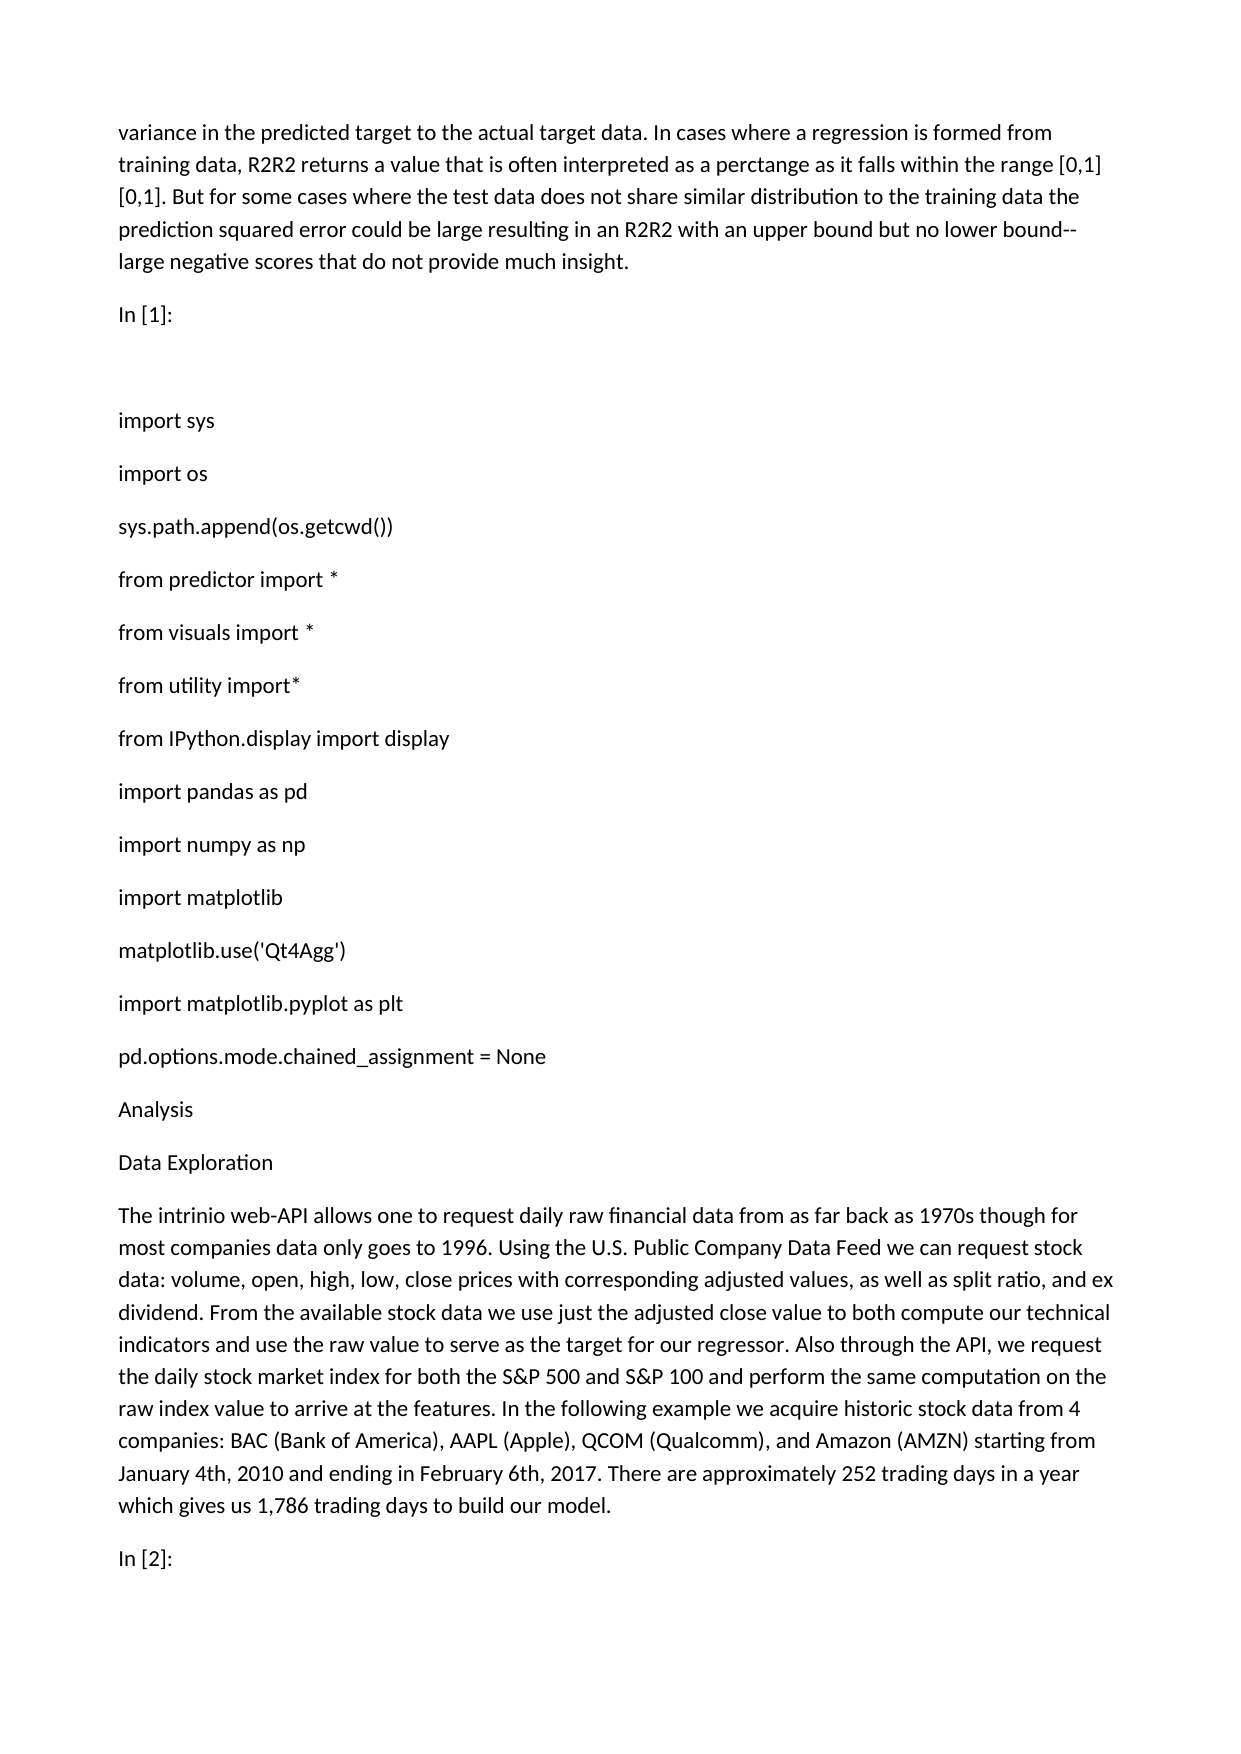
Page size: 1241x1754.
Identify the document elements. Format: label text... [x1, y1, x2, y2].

text import sys [118, 406, 1122, 434]
text matplotlib.use('Qt4Agg') [118, 936, 1122, 964]
text In [1]: [118, 300, 1122, 328]
text import os [118, 459, 1122, 487]
text from IPython.display import display [118, 724, 1122, 752]
text In [2]: [118, 1544, 1122, 1572]
text sys.path.append(os.getcwd()) [118, 512, 1122, 540]
text variance in the predicted target to the actual target data. In cases where a regression is formed from training data, R2R2 returns a value that is often interpreted as a perctange as it falls within the range [0,1][0,1]. But for some cases where the test data does not share similar distribution to the training data the prediction squared error could be large resulting in an R2R2 with an upper bound but no lower bound--large negative scores that do not provide much insight. [118, 118, 1122, 275]
text pd.options.mode.chained_assignment = None [118, 1042, 1122, 1070]
text from utility import* [118, 671, 1122, 699]
text import matplotlib.pyplot as plt [118, 989, 1122, 1017]
text Data Exploration [118, 1148, 1122, 1176]
text import matplotlib [118, 883, 1122, 911]
text import pandas as pd [118, 777, 1122, 805]
text from visuals import * [118, 618, 1122, 646]
text The intrinio web-API allows one to request daily raw financial data from as far back as 1970s though for most companies data only goes to 1996. Using the U.S. Public Company Data Feed we can request stock data: volume, open, high, low, close prices with corresponding adjusted values, as well as split ratio, and ex dividend. From the available stock data we use just the adjusted close value to both compute our technical indicators and use the raw value to serve as the target for our regressor. Also through the API, we request the daily stock market index for both the S&P 500 and S&P 100 and perform the same computation on the raw index value to arrive at the features. In the following example we acquire historic stock data from 4 companies: BAC (Bank of America), AAPL (Apple), QCOM (Qualcomm), and Amazon (AMZN) starting from January 4th, 2010 and ending in February 6th, 2017. There are approximately 252 trading days in a year which gives us 1,786 trading days to build our model. [118, 1201, 1122, 1519]
text Analysis [118, 1095, 1122, 1123]
text import numpy as np [118, 830, 1122, 858]
text from predictor import * [118, 565, 1122, 593]
